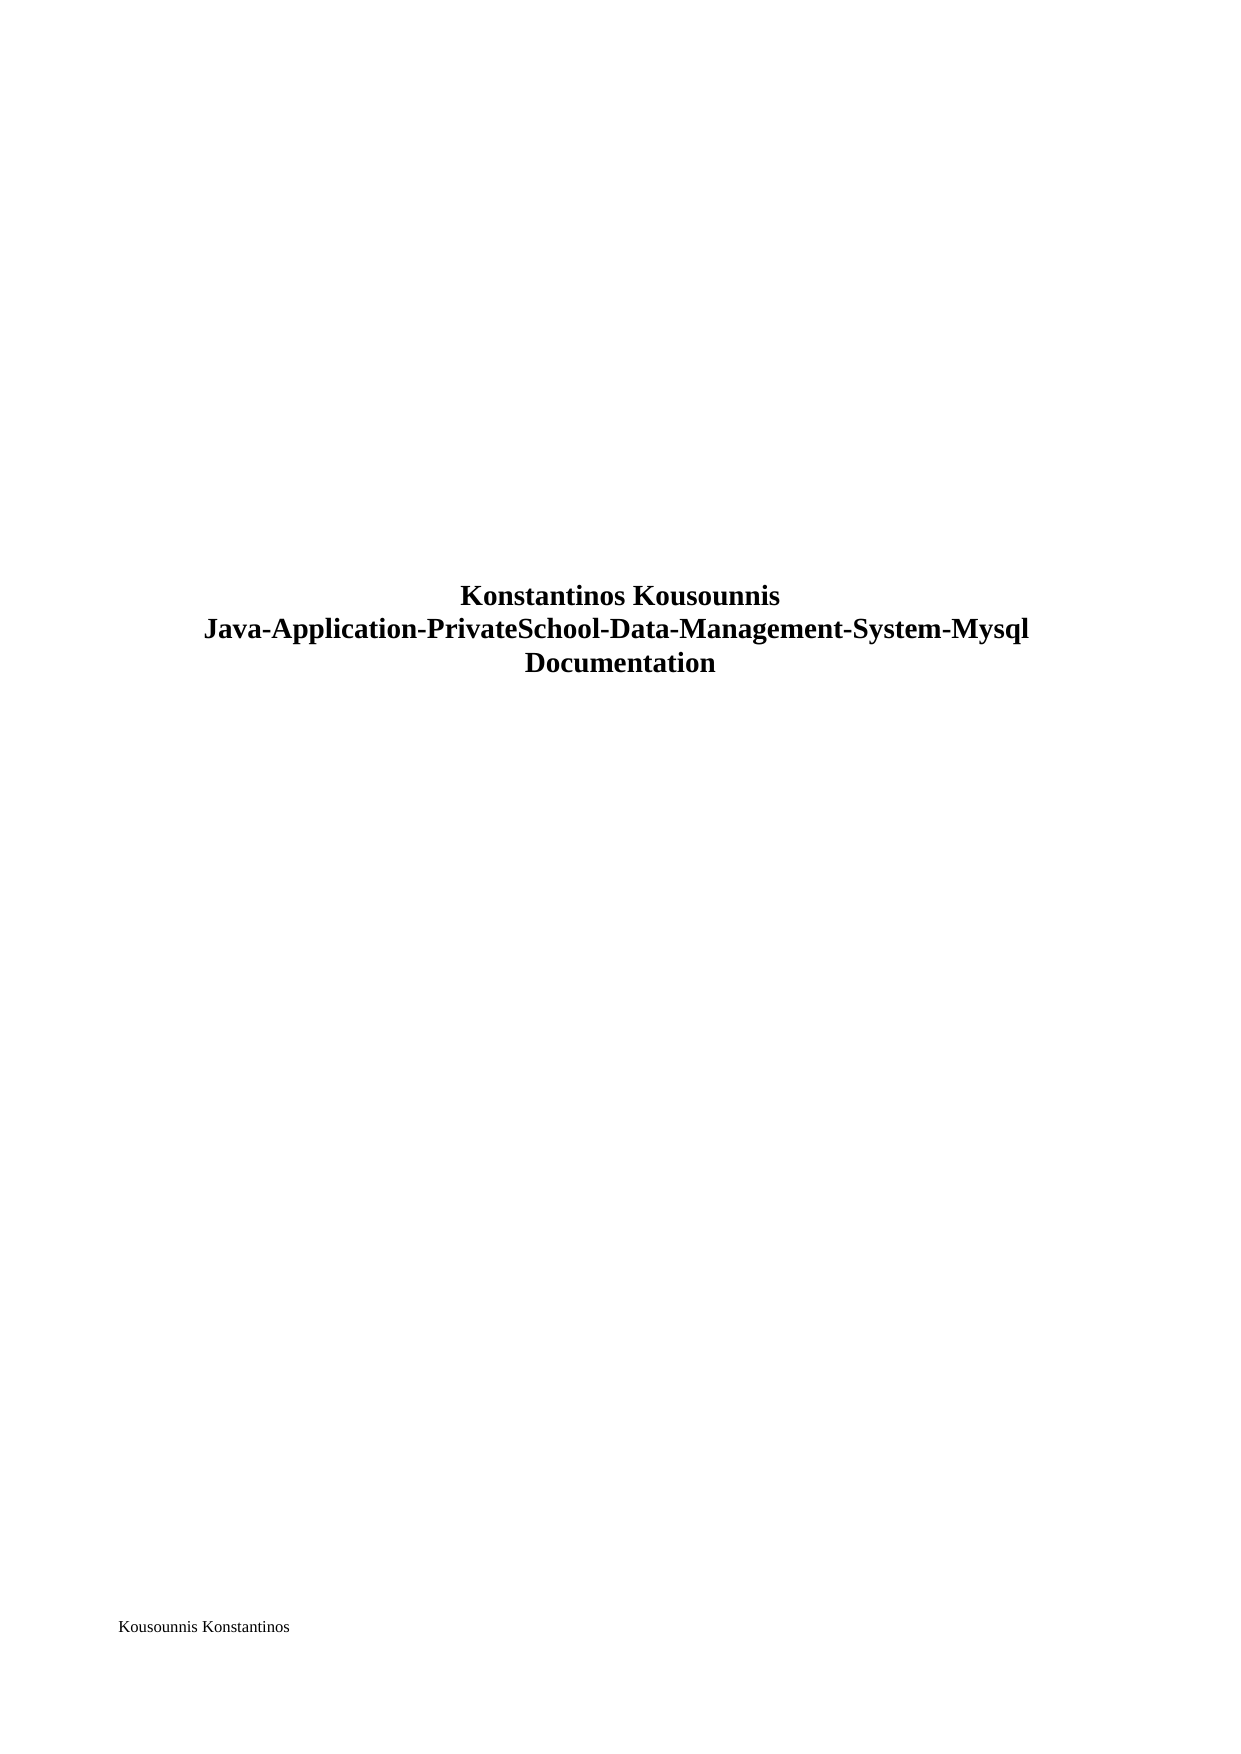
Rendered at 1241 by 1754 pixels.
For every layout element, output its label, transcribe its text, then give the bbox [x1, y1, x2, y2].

text Java-Application-PrivateSchool-Data-Management-System-Mysql [118, 612, 1122, 645]
text Konstantinos Kousounnis [118, 578, 1122, 612]
text Documentation [118, 645, 1122, 679]
